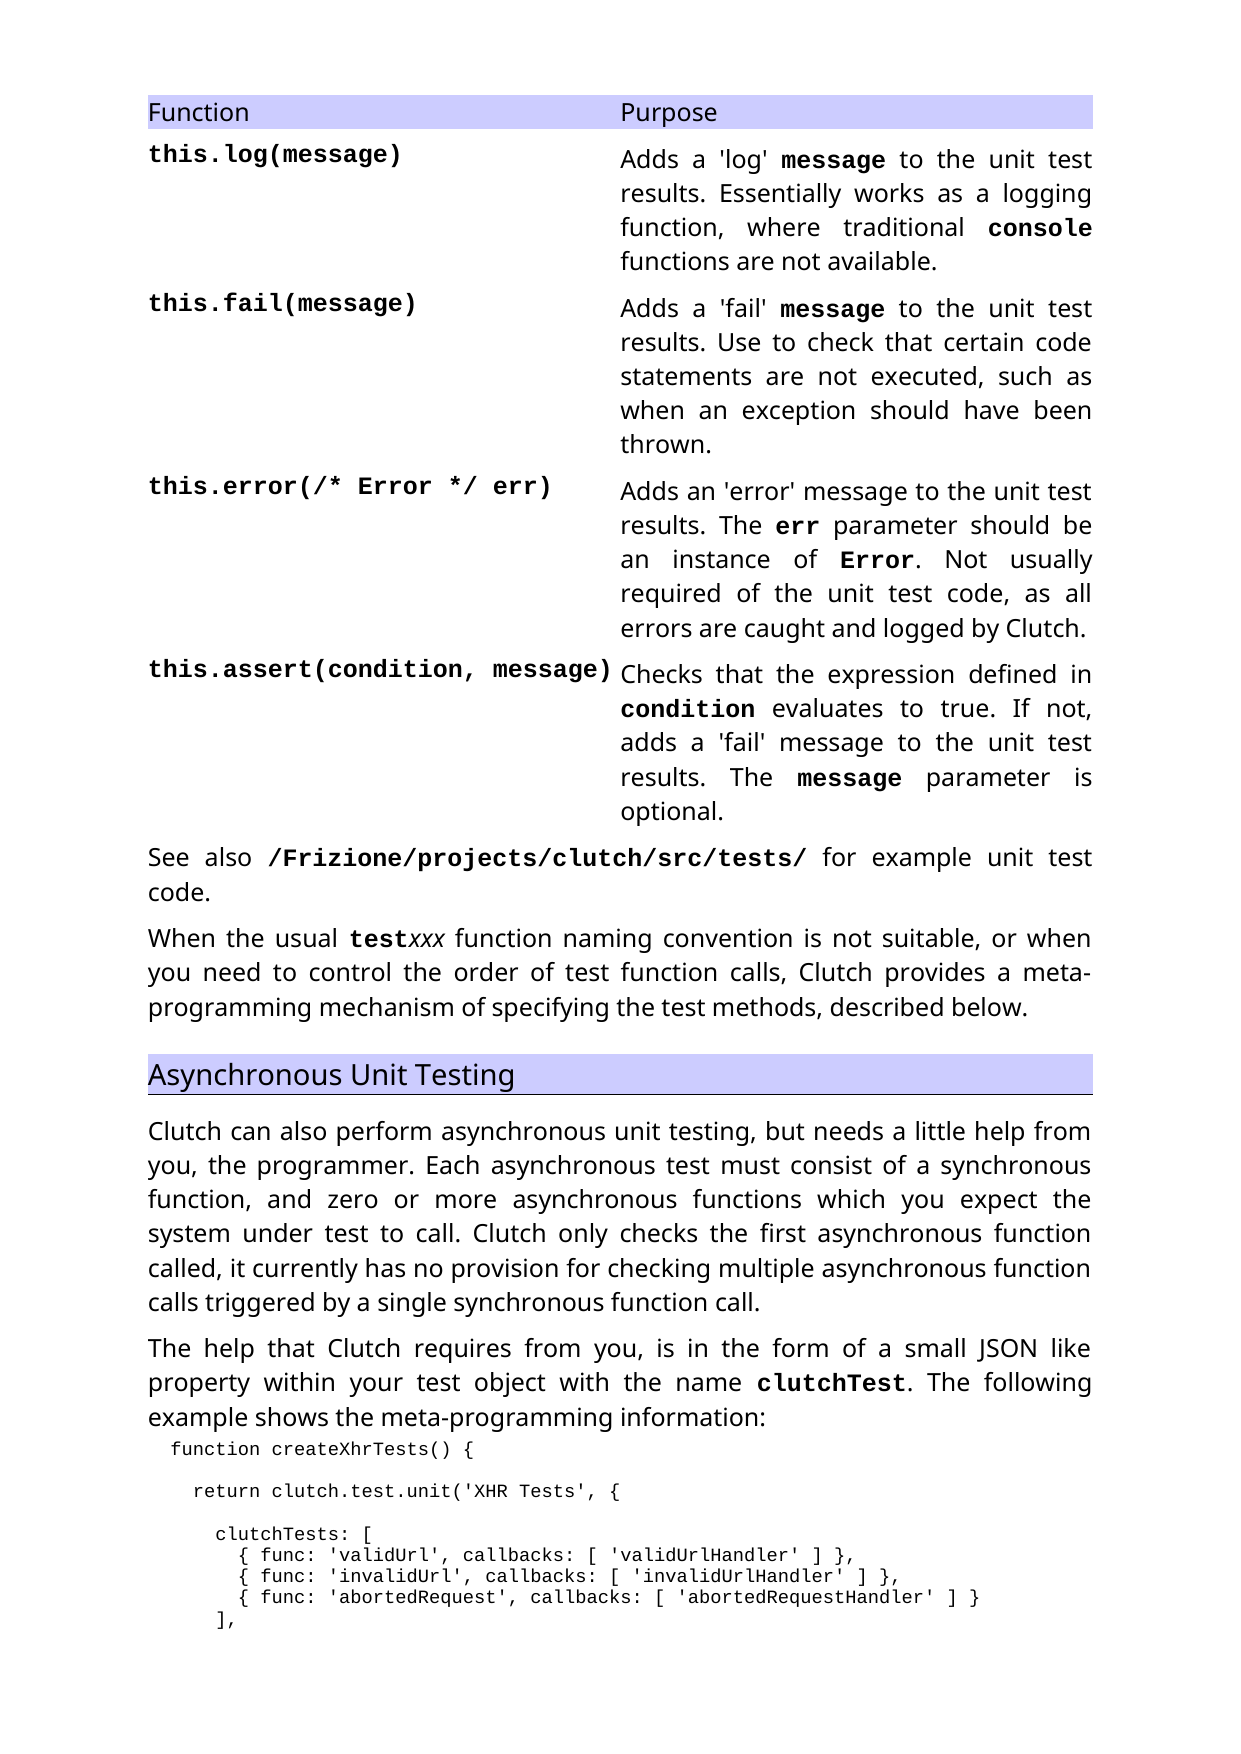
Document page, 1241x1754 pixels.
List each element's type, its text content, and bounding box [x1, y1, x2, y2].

table_header Purpose [620, 89, 1093, 95]
table_header Function [148, 129, 620, 135]
subtitle Asynchronous Unit Testing [148, 1054, 1093, 1094]
table_cell this.assert(condition, message) [148, 651, 620, 834]
text When the usual testxxx function naming convention is not suitable, or when you need to control the order of test function calls, Clutch provides a meta-programming mechanism of specifying the test methods, described below. [148, 921, 1093, 1023]
text function createXhrTests() { return clutch.test.unit('XHR Tests', { clutchTests: [ { func: 'validUrl', callbacks: [ 'validUrlHandler' ] }, { func: 'invalidUrl', callbacks: [ 'invalidUrlHandler' ] }, { func: 'abortedRequest', callbacks: [ 'abortedRequestHandler' ] } ], [148, 1439, 1093, 1652]
table_cell this.error(/* Error */ err) [148, 467, 620, 651]
table_cell this.log(message) [148, 135, 620, 284]
table_cell this.fail(message) [148, 284, 620, 467]
table_cell Adds a 'fail' message to the unit test results. Use to check that certain code statements are not executed, such as when an exception should have been thrown. [620, 284, 1093, 467]
text The help that Clutch requires from you, is in the form of a small JSON like property within your test object with the name clutchTest. The following example shows the meta-programming information: [148, 1331, 1093, 1433]
table_header Purpose [620, 129, 1093, 135]
table_cell Checks that the expression defined in condition evaluates to true. If not, adds a 'fail' message to the unit test results. The message parameter is optional. [620, 651, 1093, 834]
text See also /Frizione/projects/clutch/src/tests/ for example unit test code. [148, 840, 1093, 908]
text Clutch can also perform asynchronous unit testing, but needs a little help from you, the programmer. Each asynchronous test must consist of a synchronous function, and zero or more asynchronous functions which you expect the system under test to call. Clutch only checks the first asynchronous function called, it currently has no provision for checking multiple asynchronous function calls triggered by a single synchronous function call. [148, 1114, 1093, 1318]
table_cell Adds a 'log' message to the unit test results. Essentially works as a logging function, where traditional console functions are not available. [620, 135, 1093, 284]
table_header Function [148, 89, 620, 95]
table_cell Adds an 'error' message to the unit test results. The err parameter should be an instance of Error. Not usually required of the unit test code, as all errors are caught and logged by Clutch. [620, 467, 1093, 651]
